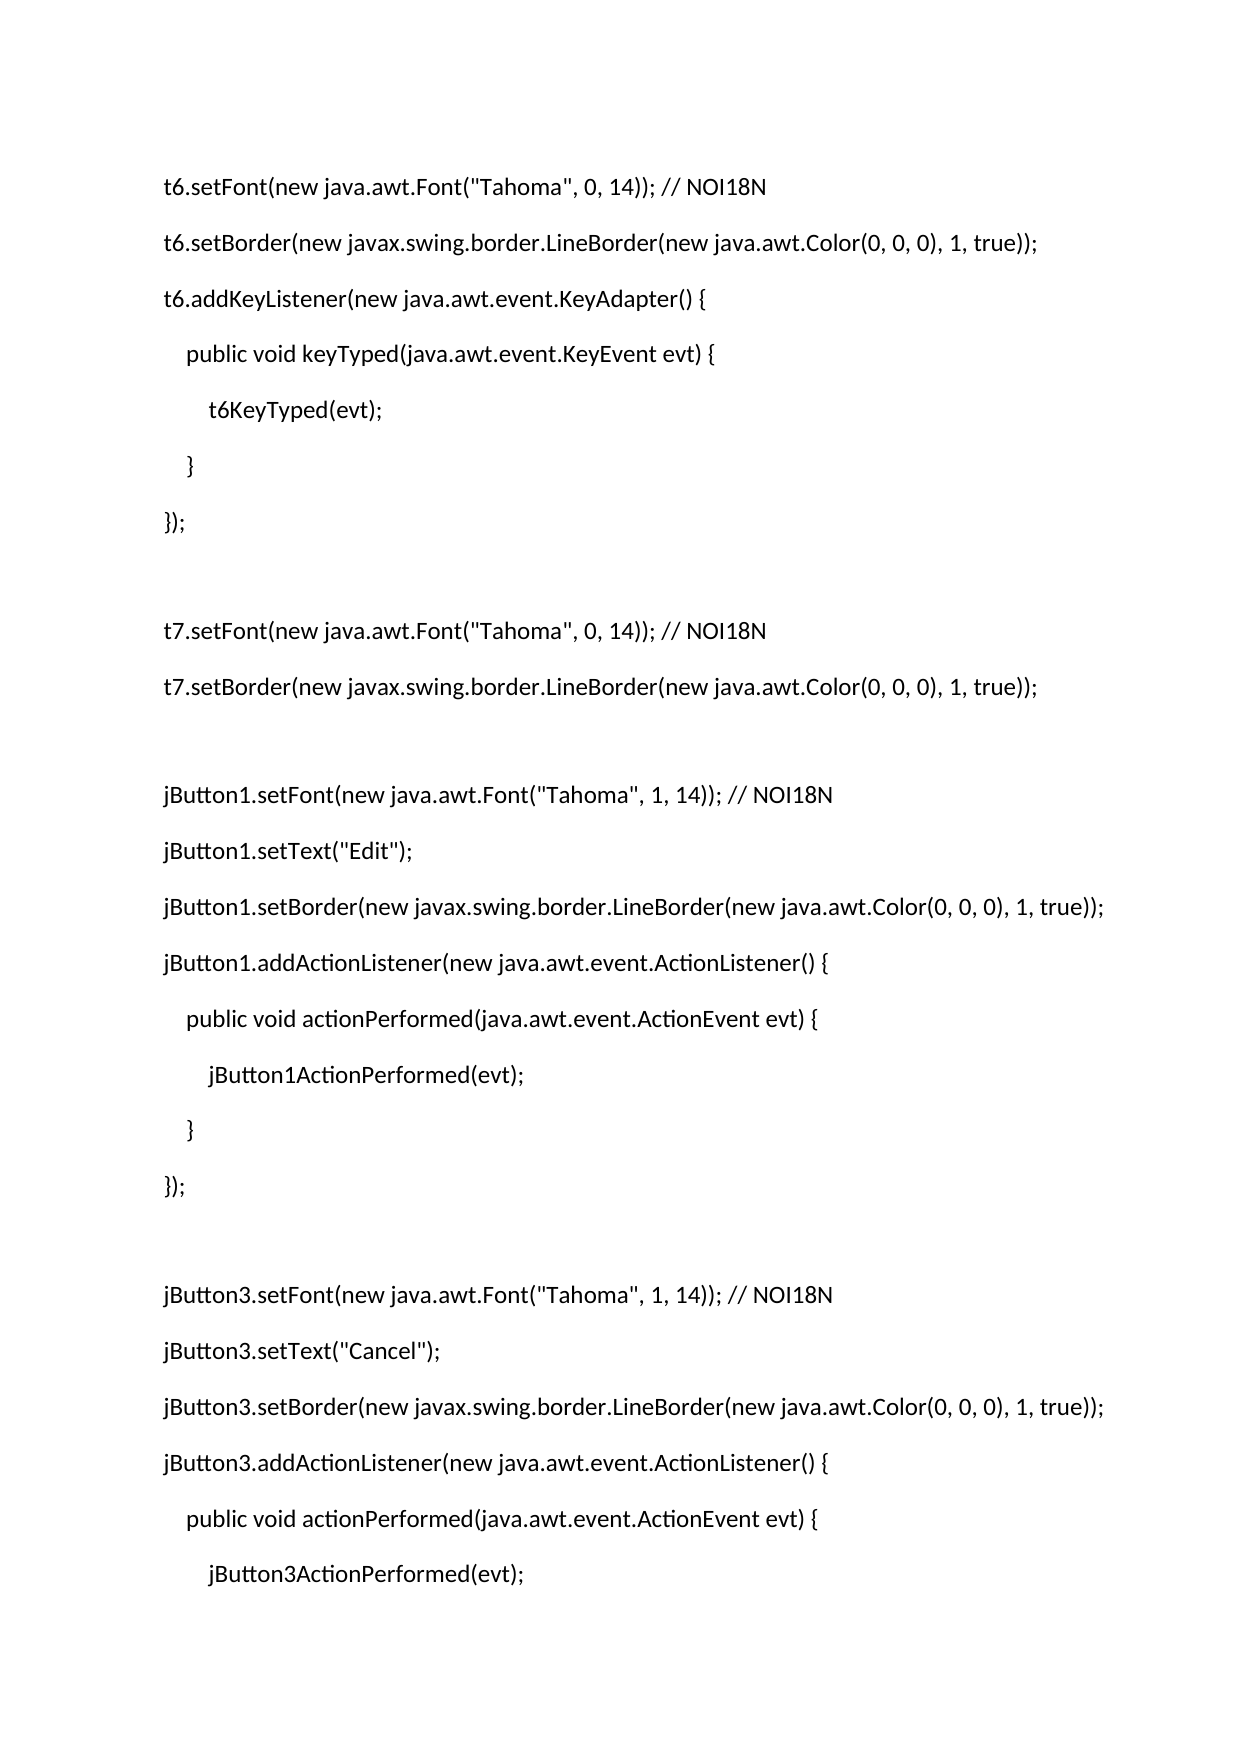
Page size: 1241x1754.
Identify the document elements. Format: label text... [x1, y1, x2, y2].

text jButton1.setFont(new java.awt.Font("Tahoma", 1, 14)); // NOI18N [118, 780, 1122, 810]
text t6.setBorder(new javax.swing.border.LineBorder(new java.awt.Color(0, 0, 0), 1, true)); [118, 227, 1122, 257]
text jButton1.addActionListener(new java.awt.event.ActionListener() { [118, 947, 1122, 978]
text jButton3.setFont(new java.awt.Font("Tahoma", 1, 14)); // NOI18N [118, 1279, 1122, 1310]
text } [118, 450, 1122, 481]
text }); [118, 1171, 1122, 1201]
text t7.setFont(new java.awt.Font("Tahoma", 0, 14)); // NOI18N [118, 615, 1122, 646]
text jButton3ActionPerformed(evt); [118, 1558, 1122, 1589]
text } [118, 1115, 1122, 1145]
text jButton3.setText("Cancel"); [118, 1335, 1122, 1366]
text jButton3.setBorder(new javax.swing.border.LineBorder(new java.awt.Color(0, 0, 0), 1, true)); [118, 1391, 1122, 1422]
text jButton1.setBorder(new javax.swing.border.LineBorder(new java.awt.Color(0, 0, 0), 1, true)); [118, 891, 1122, 922]
text jButton1ActionPerformed(evt); [118, 1059, 1122, 1089]
text jButton3.addActionListener(new java.awt.event.ActionListener() { [118, 1447, 1122, 1477]
text public void actionPerformed(java.awt.event.ActionEvent evt) { [118, 1503, 1122, 1533]
text t6KeyTyped(evt); [118, 394, 1122, 425]
text t6.addKeyListener(new java.awt.event.KeyAdapter() { [118, 283, 1122, 313]
text t6.setFont(new java.awt.Font("Tahoma", 0, 14)); // NOI18N [118, 171, 1122, 202]
text public void keyTyped(java.awt.event.KeyEvent evt) { [118, 339, 1122, 369]
text t7.setBorder(new javax.swing.border.LineBorder(new java.awt.Color(0, 0, 0), 1, true)); [118, 671, 1122, 701]
text jButton1.setText("Edit"); [118, 836, 1122, 866]
text }); [118, 506, 1122, 537]
text public void actionPerformed(java.awt.event.ActionEvent evt) { [118, 1003, 1122, 1033]
